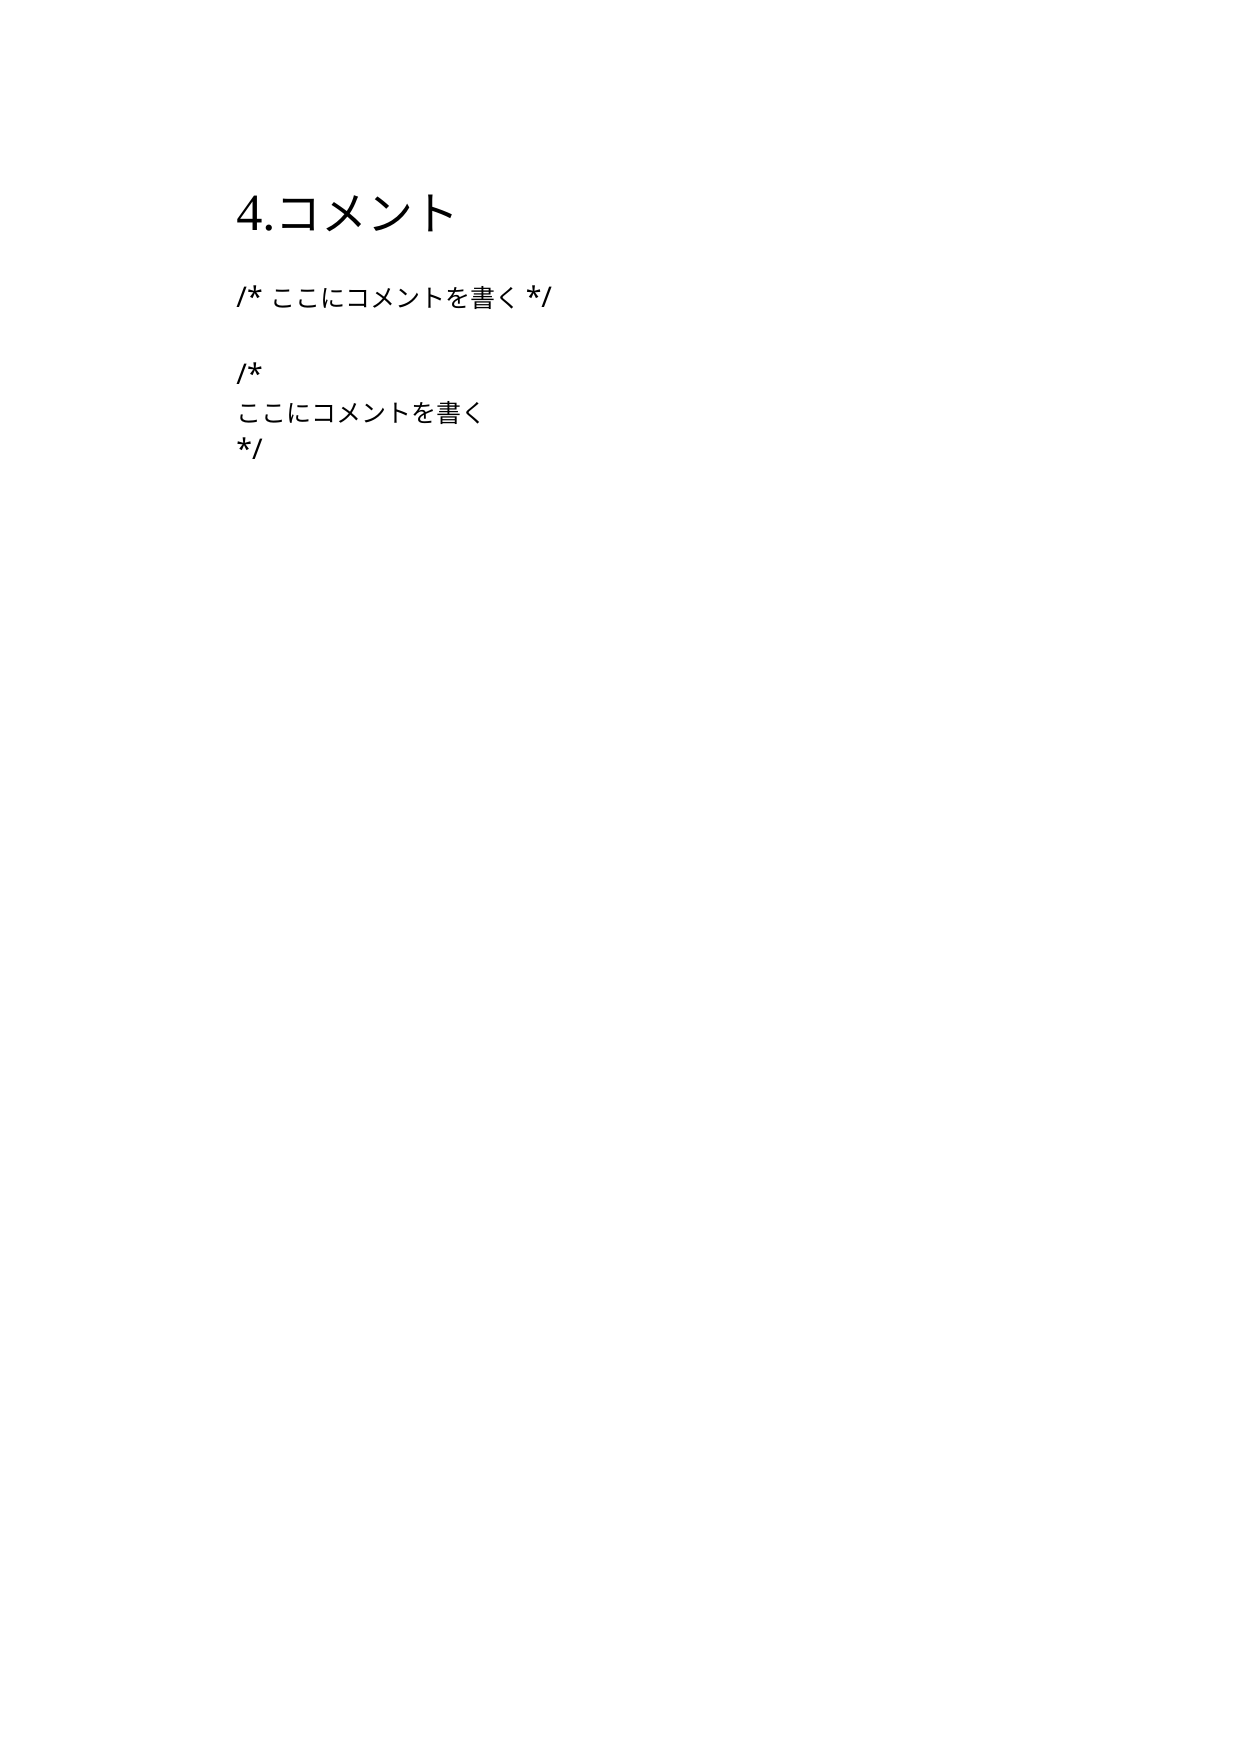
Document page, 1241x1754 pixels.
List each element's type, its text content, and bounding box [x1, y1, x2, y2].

text */ [236, 429, 1063, 468]
text ここにコメントを書く [236, 393, 1063, 429]
text /* [236, 354, 1063, 393]
text /* ここにコメントを書く */ [236, 276, 1063, 315]
text 4.コメント [236, 177, 1063, 243]
